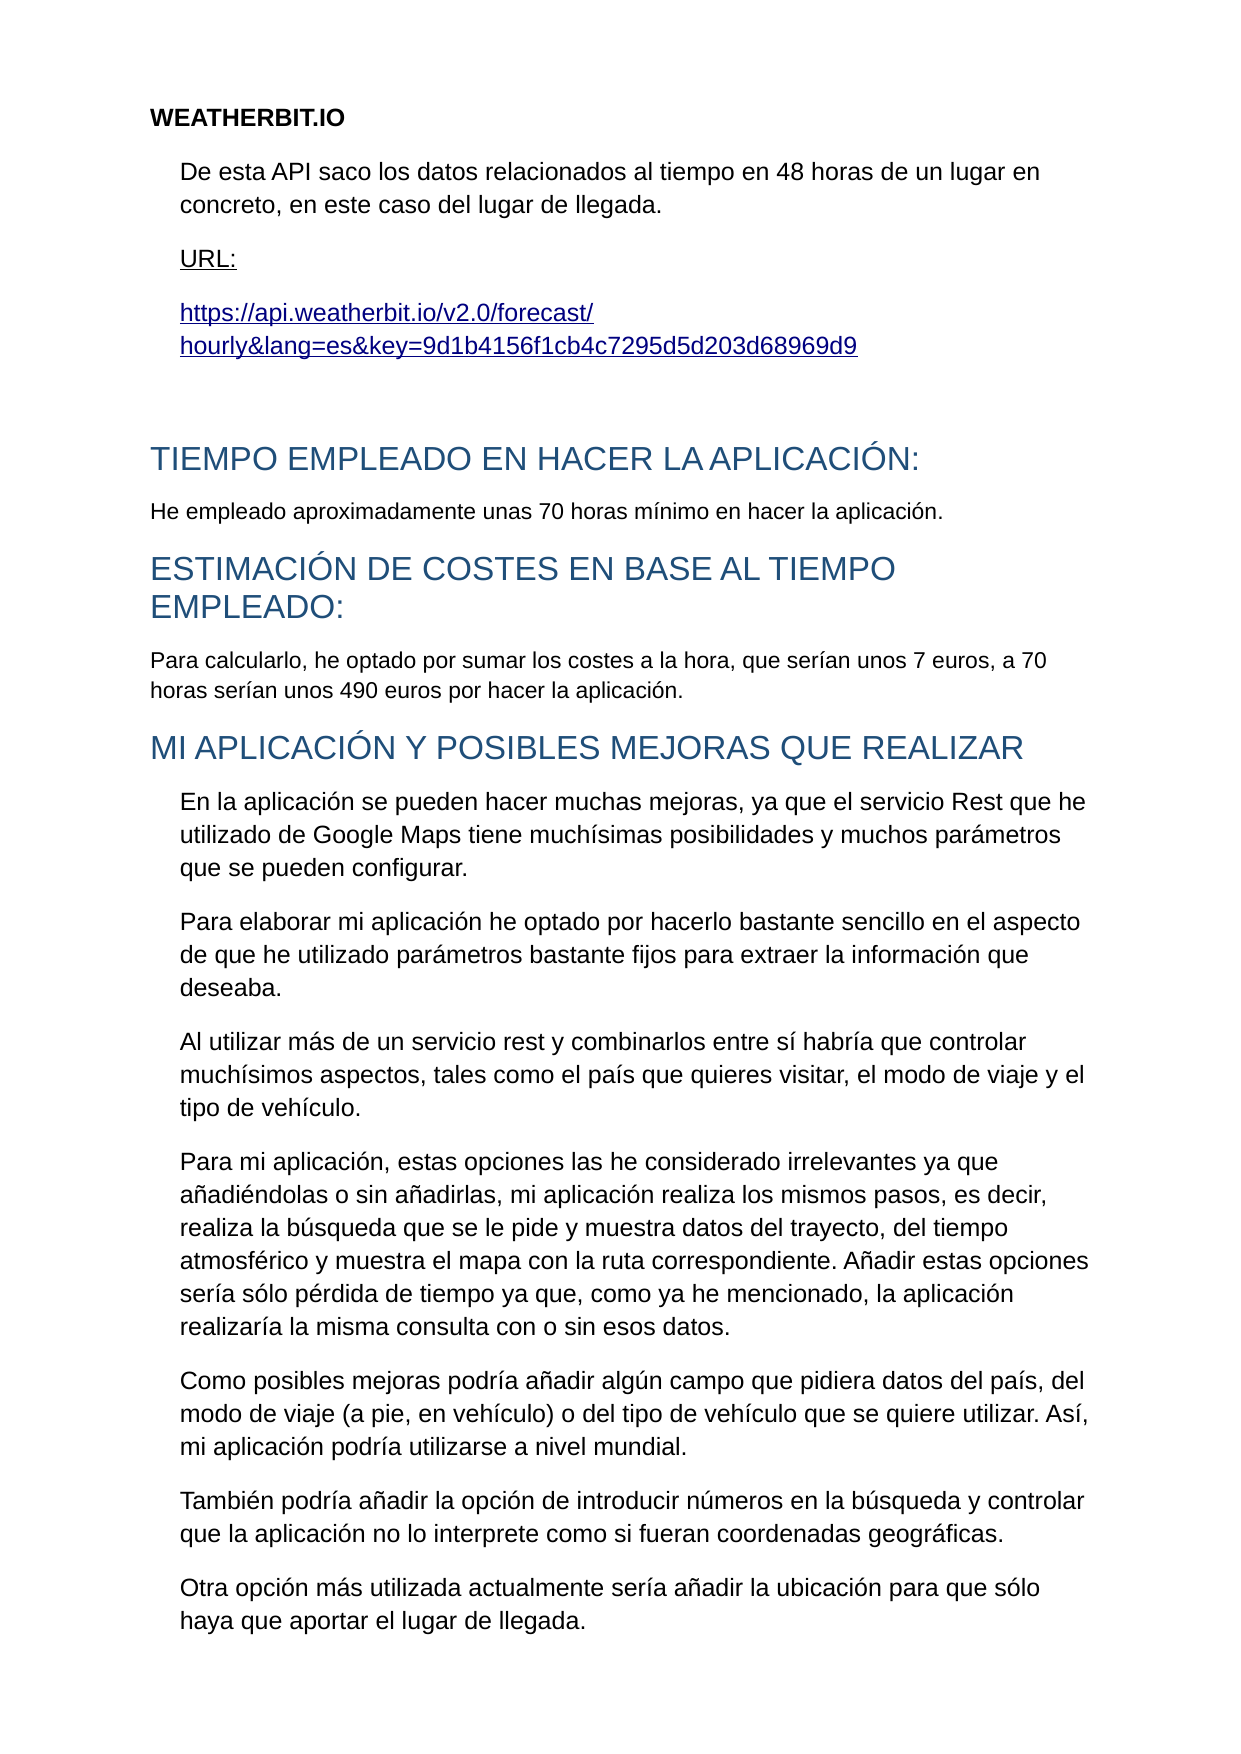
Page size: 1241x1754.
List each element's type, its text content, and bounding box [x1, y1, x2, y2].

text He empleado aproximadamente unas 70 horas mínimo en hacer la aplicación. [150, 498, 1090, 524]
text Otra opción más utilizada actualmente sería añadir la ubicación para que sólo haya que aportar el lugar de llegada. [179, 1573, 1090, 1634]
text También podría añadir la opción de introducir números en la búsqueda y controlar que la aplicación no lo interprete como si fueran coordenadas geográficas. [179, 1486, 1090, 1548]
text WEATHERBIT.IO [150, 103, 1090, 132]
text Para elaborar mi aplicación he optado por hacerlo bastante sencillo en el aspecto de que he utilizado parámetros bastante fijos para extraer la información que deseaba. [179, 907, 1090, 1002]
text De esta API saco los datos relacionados al tiempo en 48 horas de un lugar en concreto, en este caso del lugar de llegada. [179, 157, 1090, 219]
text Para mi aplicación, estas opciones las he considerado irrelevantes ya que añadiéndolas o sin añadirlas, mi aplicación realiza los mismos pasos, es decir, realiza la búsqueda que se le pide y muestra datos del trayecto, del tiempo atmosférico y muestra el mapa con la ruta correspondiente. Añadir estas opciones sería sólo pérdida de tiempo ya que, como ya he mencionado, la aplicación realizaría la misma consulta con o sin esos datos. [179, 1147, 1090, 1341]
subtitle TIEMPO EMPLEADO EN HACER LA APLICACIÓN: [150, 439, 1090, 477]
text Para calcularlo, he optado por sumar los costes a la hora, que serían unos 7 euros, a 70 horas serían unos 490 euros por hacer la aplicación. [150, 647, 1090, 703]
text Al utilizar más de un servicio rest y combinarlos entre sí habría que controlar muchísimos aspectos, tales como el país que quieres visitar, el modo de viaje y el tipo de vehículo. [179, 1027, 1090, 1122]
text En la aplicación se pueden hacer muchas mejoras, ya que el servicio Rest que he utilizado de Google Maps tiene muchísimas posibilidades y muchos parámetros que se pueden configurar. [179, 787, 1090, 882]
subtitle MI APLICACIÓN Y POSIBLES MEJORAS QUE REALIZAR [150, 728, 1090, 766]
text URL: [179, 244, 1090, 273]
subtitle ESTIMACIÓN DE COSTES EN BASE AL TIEMPO EMPLEADO: [150, 549, 1090, 626]
text Como posibles mejoras podría añadir algún campo que pidiera datos del país, del modo de viaje (a pie, en vehículo) o del tipo de vehículo que se quiere utilizar. Así, mi aplicación podría utilizarse a nivel mundial. [179, 1366, 1090, 1461]
text https://api.weatherbit.io/v2.0/forecast/hourly&lang=es&key=9d1b4156f1cb4c7295d5d203d68969d9 [179, 298, 1090, 360]
